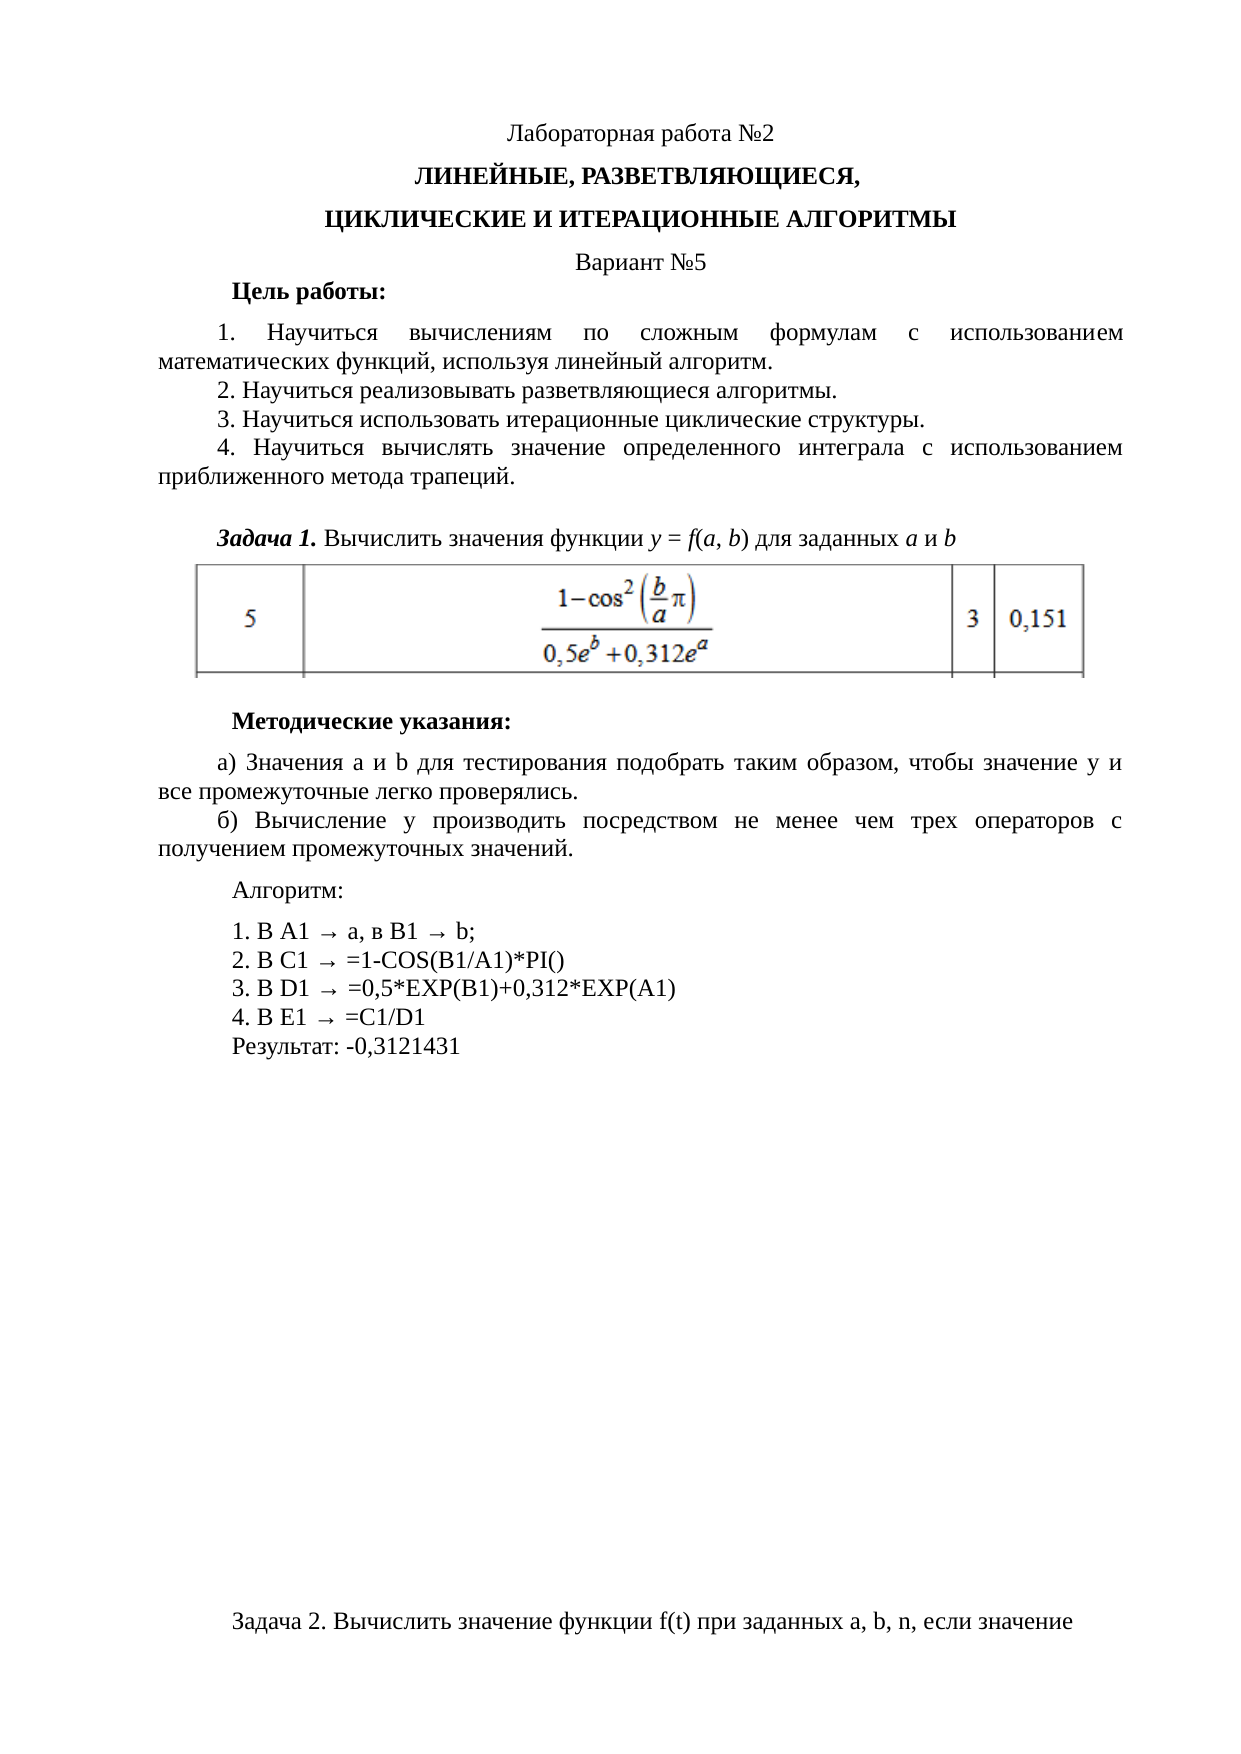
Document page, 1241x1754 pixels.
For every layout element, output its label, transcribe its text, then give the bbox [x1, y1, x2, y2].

text 3. Научиться использовать итерационные циклические структуры. [158, 404, 1123, 432]
text а) Значения а и b для тестирования подобрать таким образом, чтобы значение y и все промежуточные легко проверялись. [158, 747, 1123, 805]
text б) Вычисление y производить посредством не менее чем трех операторов с получением промежуточных значений. [158, 805, 1123, 862]
text ЛИНЕЙНЫЕ, РАЗВЕТВЛЯЮЩИЕСЯ, ЦИКЛИЧЕСКИЕ И ИТЕРАЦИОННЫЕ АЛГОРИТМЫ [158, 161, 1123, 233]
text 1. Научиться вычислениям по сложным формулам с использовани­ем математических функций, используя линейный алгоритм. [158, 317, 1123, 375]
text Результат: -0,3121431 [158, 1031, 1123, 1060]
text 4. В E1 → =C1/D1 [158, 1002, 1123, 1031]
text Задача 2. Вычислить значение функции f(t) при заданных a, b, n, если значение [158, 1606, 1123, 1635]
text 1. В A1 → a, в B1 → b; [158, 916, 1123, 945]
text Алгоритм: [158, 875, 1123, 903]
text 2. Научиться реализовывать разветвляющиеся алгоритмы. [158, 375, 1123, 404]
text Вариант №5 [158, 247, 1123, 276]
text Цель работы: [158, 276, 1123, 305]
text Задача 1. Вычислить значения функции y = f(a, b) для заданных a и b [158, 523, 1123, 552]
text 3. В D1 → =0,5*EXP(B1)+0,312*EXP(A1) [158, 973, 1123, 1002]
text 4. Научиться вычислять значение определенного интеграла с использованием приближенного метода трапеций. [158, 432, 1123, 490]
text 2. В C1 → =1-COS(B1/A1)*PI() [158, 945, 1123, 973]
text Лабораторная работа №2 [158, 118, 1123, 147]
text Методические указания: [158, 706, 1123, 735]
picture [187, 564, 1094, 678]
